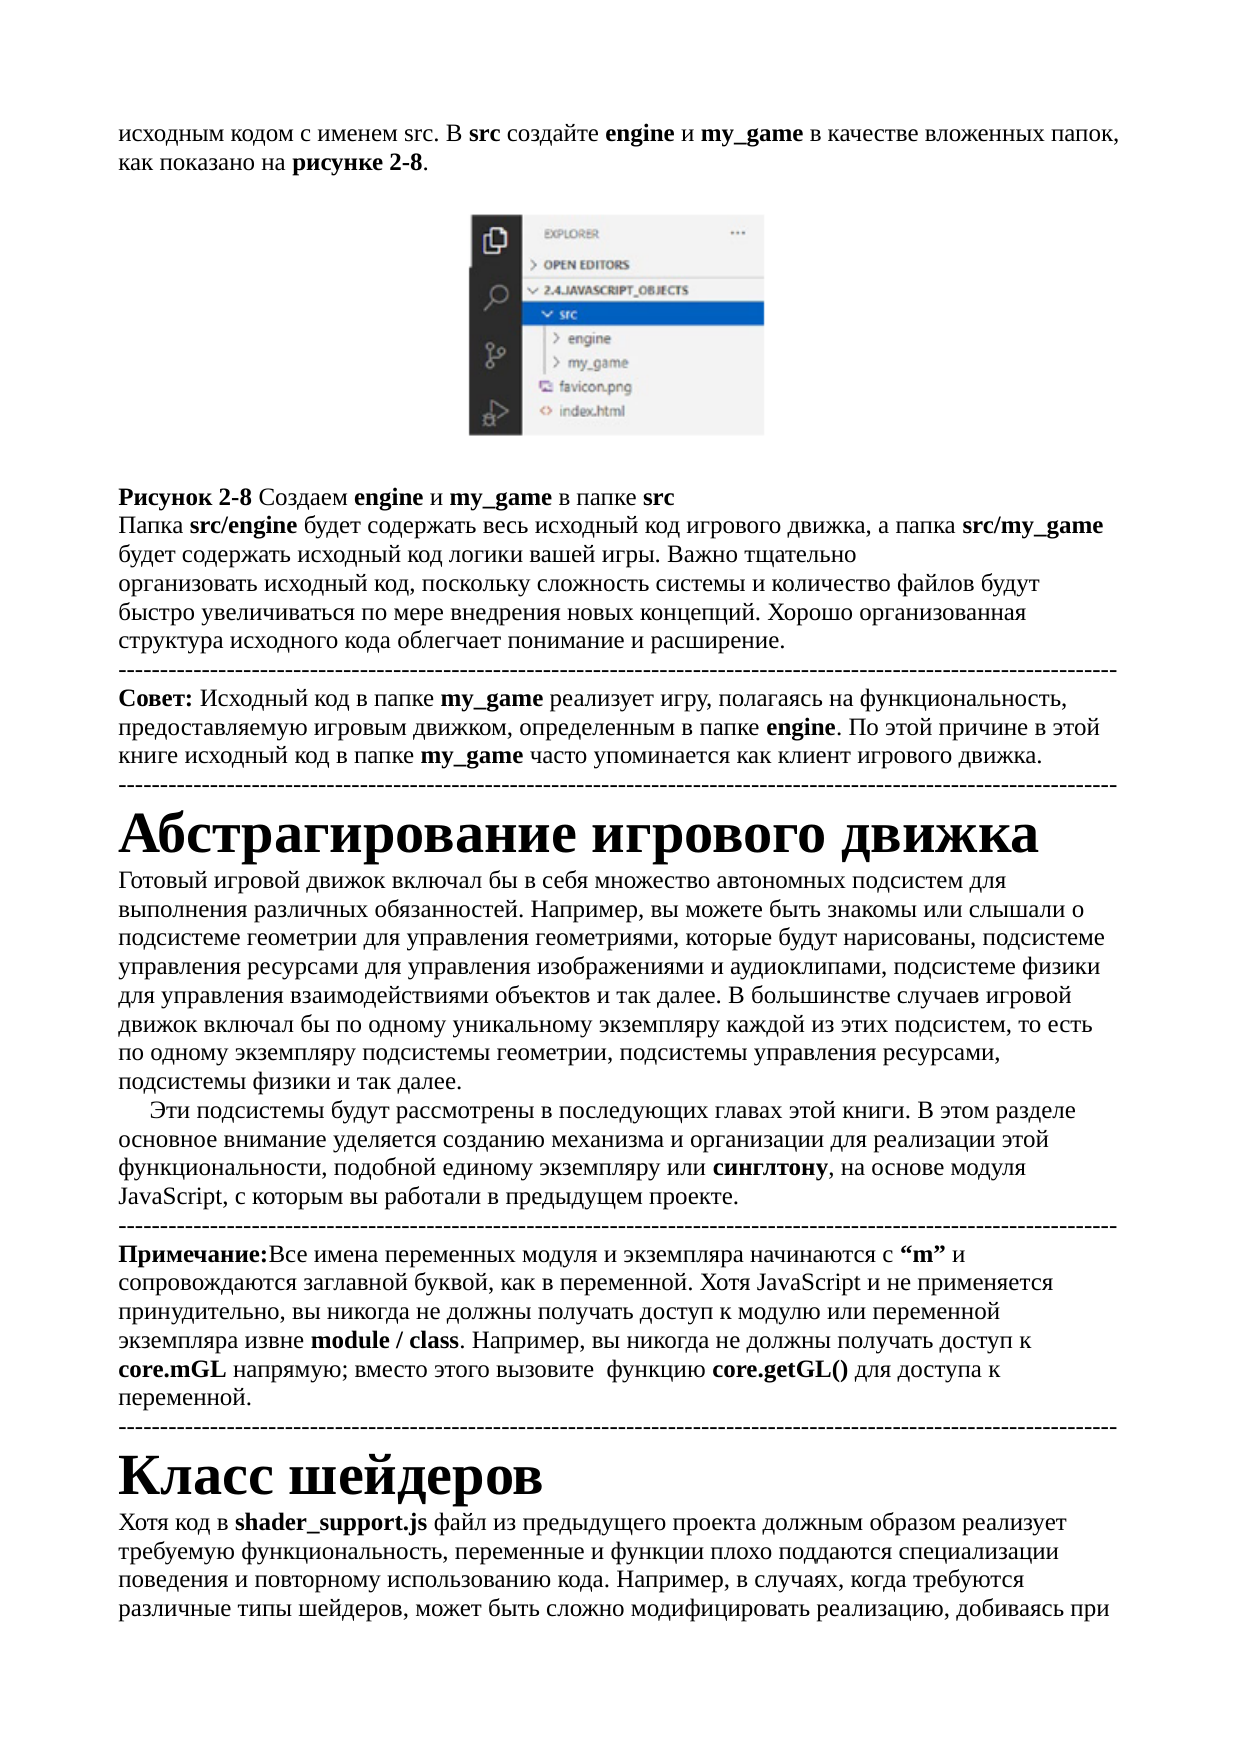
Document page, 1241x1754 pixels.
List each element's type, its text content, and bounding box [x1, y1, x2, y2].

text ------------------------------------------------------------------------------------------------------------------------ [118, 654, 1122, 683]
text управления ресурсами для управления изображениями и аудиоклипами, подсистеме физики для управления взаимодействиями объектов и так далее. В большинстве случаев игровой движок включал бы по одному уникальному экземпляру каждой из этих подсистем, то есть по одному экземпляру подсистемы геометрии, подсистемы управления ресурсами, подсистемы физики и так далее. [118, 951, 1122, 1095]
picture [460, 204, 780, 453]
text ------------------------------------------------------------------------------------------------------------------------ [118, 769, 1122, 798]
text Абстрагирование игрового движка [118, 798, 1122, 865]
text Класс шейдеров [118, 1440, 1122, 1507]
text ------------------------------------------------------------------------------------------------------------------------ [118, 1210, 1122, 1239]
text Рисунок 2-8 Создаем engine и my_game в папке src [118, 482, 1122, 510]
text исходным кодом с именем src. В src создайте engine и my_game в качестве вложенных папок, как показано на рисунке 2-8. [118, 118, 1122, 176]
text Хотя код в shader_support.js файл из предыдущего проекта должным образом реализует требуемую функциональность, переменные и функции плохо поддаются специализации поведения и повторному использованию кода. Например, в случаях, когда требуются различные типы шейдеров, может быть сложно модифицировать реализацию, добиваясь при [118, 1507, 1122, 1622]
text ------------------------------------------------------------------------------------------------------------------------ [118, 1411, 1122, 1440]
text Эти подсистемы будут рассмотрены в последующих главах этой книги. В этом разделе основное внимание уделяется созданию механизма и организации для реализации этой функциональности, подобной единому экземпляру или синглтону, на основе модуля JavaScript, с которым вы работали в предыдущем проекте. [118, 1095, 1122, 1210]
text Готовый игровой движок включал бы в себя множество автономных подсистем для выполнения различных обязанностей. Например, вы можете быть знакомы или слышали о подсистеме геометрии для управления геометриями, которые будут нарисованы, подсистеме [118, 865, 1122, 951]
text организовать исходный код, поскольку сложность системы и количество файлов будут быстро увеличиваться по мере внедрения новых концепций. Хорошо организованная [118, 568, 1122, 625]
text Примечание:Все имена переменных модуля и экземпляра начинаются с “m” и сопровождаются заглавной буквой, как в переменной. Хотя JavaScript и не применяется принудительно, вы никогда не должны получать доступ к модулю или переменной экземпляра извне module / class. Например, вы никогда не должны получать доступ к core.mGL напрямую; вместо этого вызовите функцию core.getGL() для доступа к переменной. [118, 1239, 1122, 1411]
text Папка src/engine будет содержать весь исходный код игрового движка, а папка src/my_game будет содержать исходный код логики вашей игры. Важно тщательно [118, 510, 1122, 568]
text Совет: Исходный код в папке my_game реализует игру, полагаясь на функциональность, предоставляемую игровым движком, определенным в папке engine. По этой причине в этой книге исходный код в папке my_game часто упоминается как клиент игрового движка. [118, 683, 1122, 769]
text структура исходного кода облегчает понимание и расширение. [118, 625, 1122, 654]
